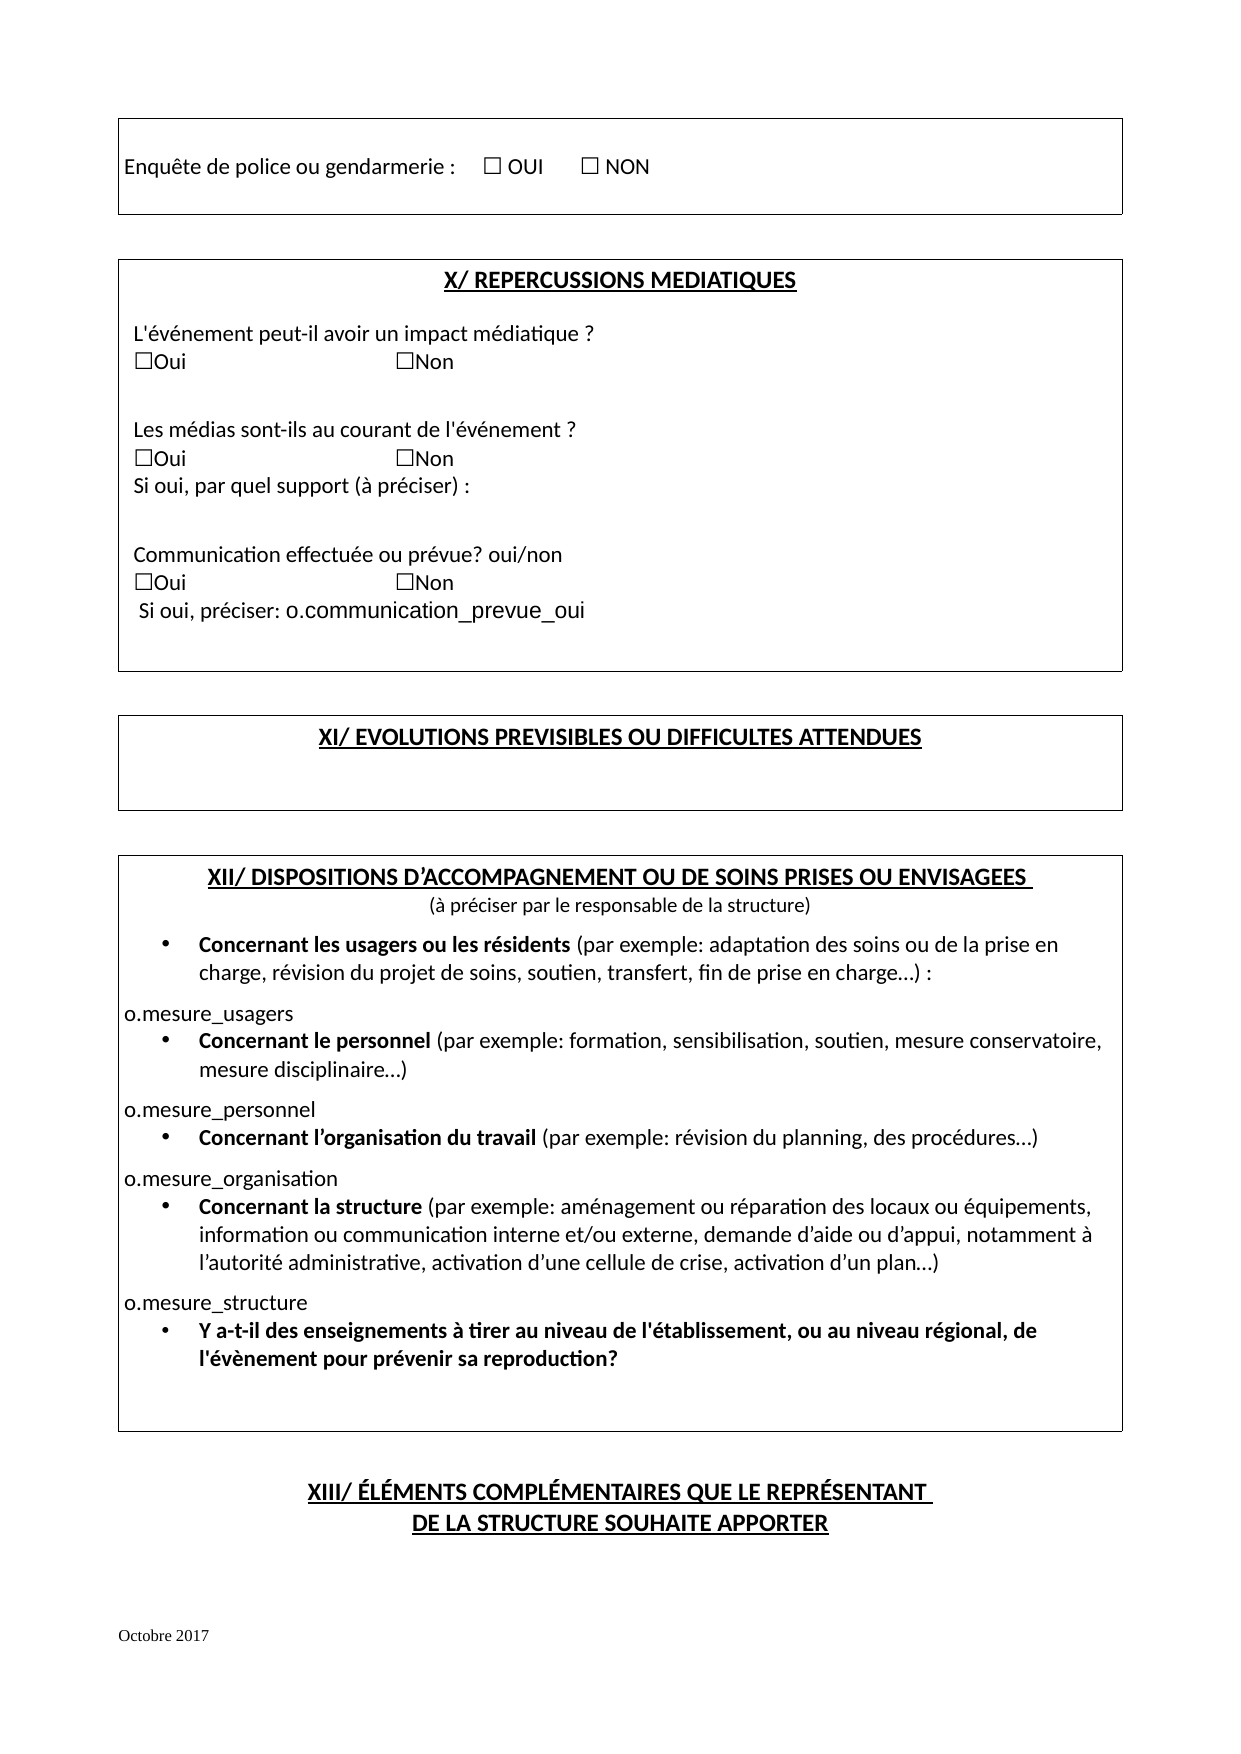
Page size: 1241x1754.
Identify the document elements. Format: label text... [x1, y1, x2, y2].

table_header Enquête de police ou gendarmerie : ☐ OUI ☐ NON [119, 119, 1122, 214]
text DE LA STRUCTURE SOUHAITE APPORTER [118, 1507, 1122, 1538]
table_header XII/ DISPOSITIONS D’ACCOMPAGNEMENT OU DE SOINS PRISES OU ENVISAGEES (à préciser par le responsable de la structure) Concernant les usagers ou les résidents (par exemple: adaptation des soins ou de la prise en charge, révision du projet de soins, soutien, transfert, fin de prise en charge…) : o.mesure_usagers Concernant le personnel (par exemple: formation, sensibilisation, soutien, mesure conservatoire, mesure disciplinaire…) o.mesure_personnel Concernant l’organisation du travail (par exemple: révision du planning, des procédures…) o.mesure_organisation Concernant la structure (par exemple: aménagement ou réparation des locaux ou équipements, information ou communication interne et/ou externe, demande d’aide ou d’appui, notamment à l’autorité administrative, activation d’une cellule de crise, activation d’un plan…) o.mesure_structure Y a-t-il des enseignements à tirer au niveau de l'établissement, ou au niveau régional, de l'évènement pour prévenir sa reproduction? [119, 856, 1122, 1431]
text XIII/ ÉLÉMENTS COMPLÉMENTAIRES QUE LE REPRÉSENTANT [118, 1476, 1122, 1506]
table_header XI/ EVOLUTIONS PREVISIBLES OU DIFFICULTES ATTENDUES [119, 716, 1122, 810]
table_header X/ REPERCUSSIONS MEDIATIQUES L'événement peut-il avoir un impact médiatique ? ☐Oui ☐Non Les médias sont-ils au courant de l'événement ? ☐Oui ☐Non Si oui, par quel support (à préciser) : Communication effectuée ou prévue? oui/non ☐Oui ☐Non Si oui, préciser: o.communication_prevue_oui [119, 260, 1122, 671]
